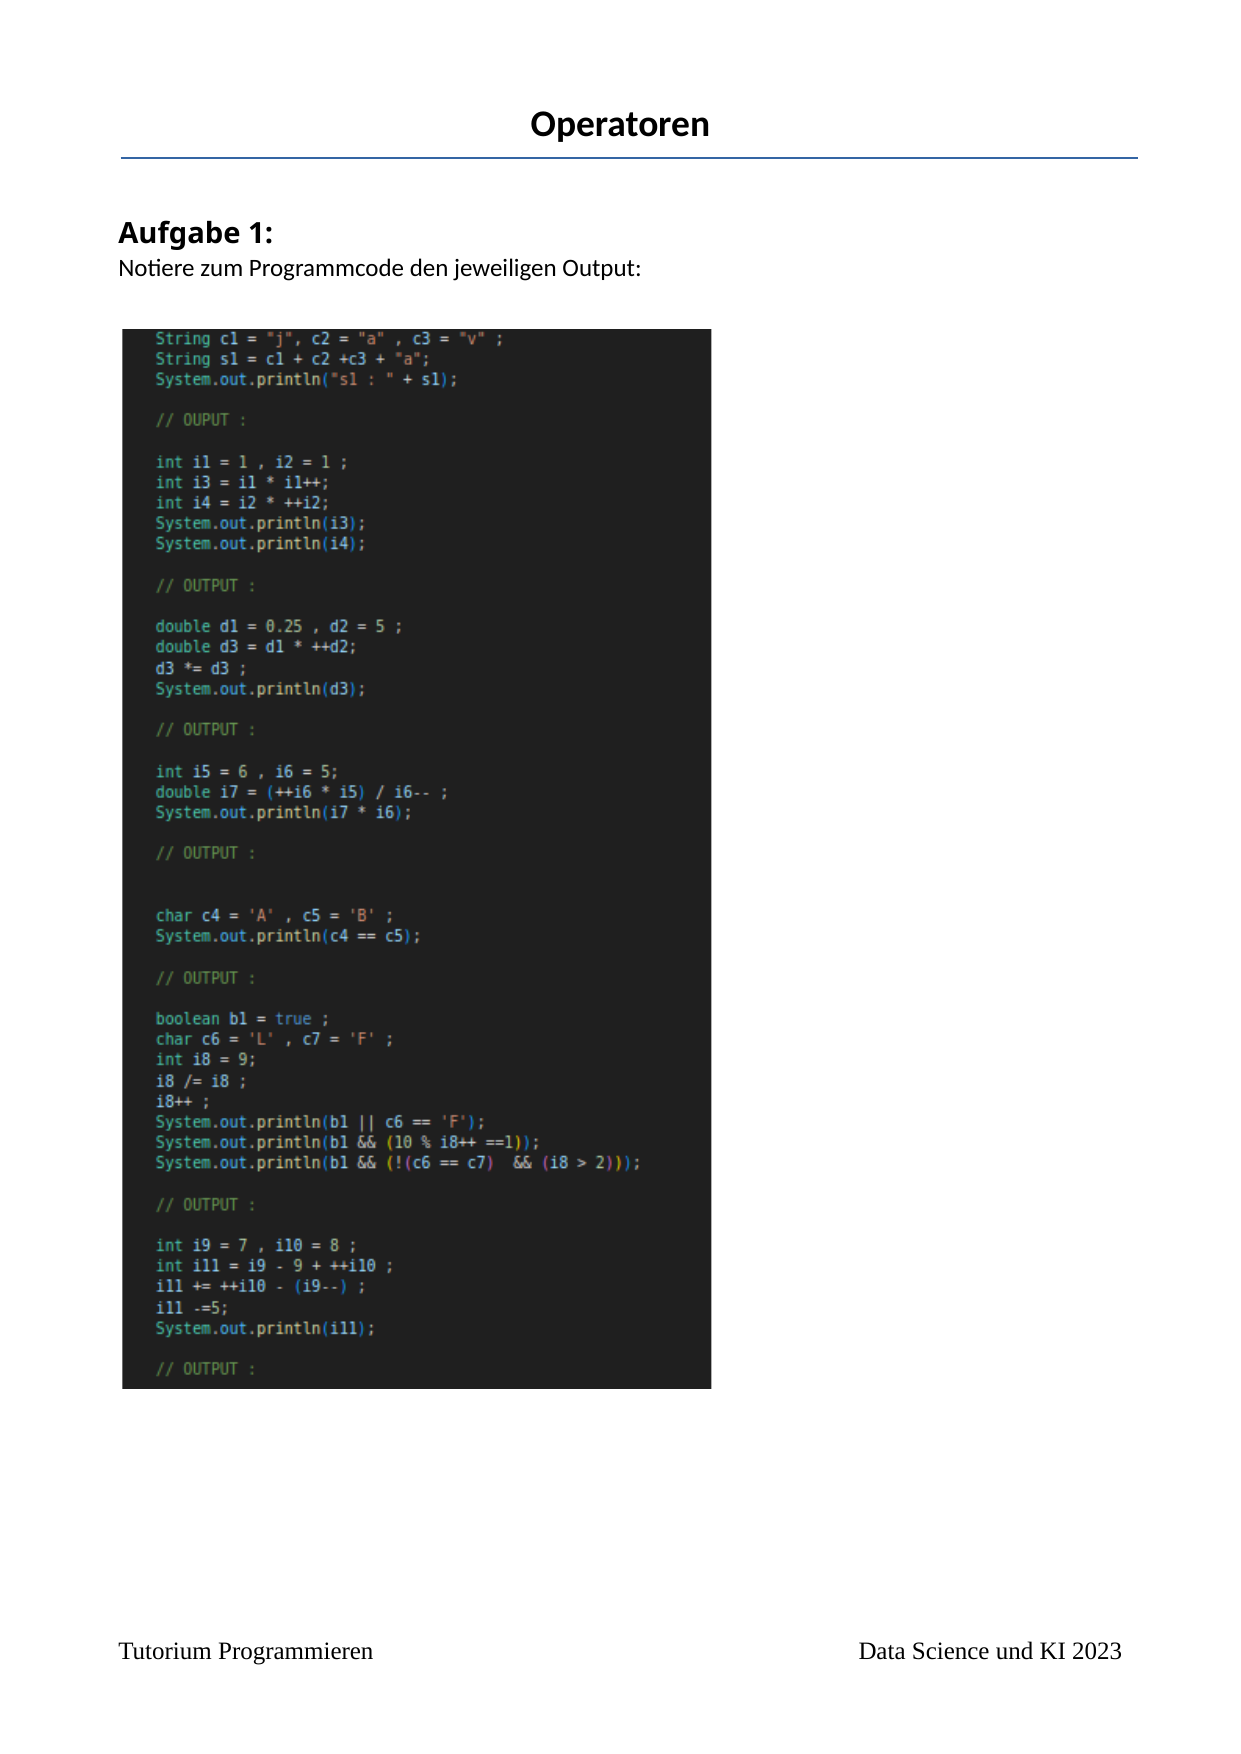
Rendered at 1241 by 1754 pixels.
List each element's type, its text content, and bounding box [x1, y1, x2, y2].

subtitle Aufgabe 1: [118, 212, 1122, 252]
subtitle Operatoren [118, 100, 1122, 146]
text Notiere zum Programmcode den jeweiligen Output: [118, 252, 1122, 282]
